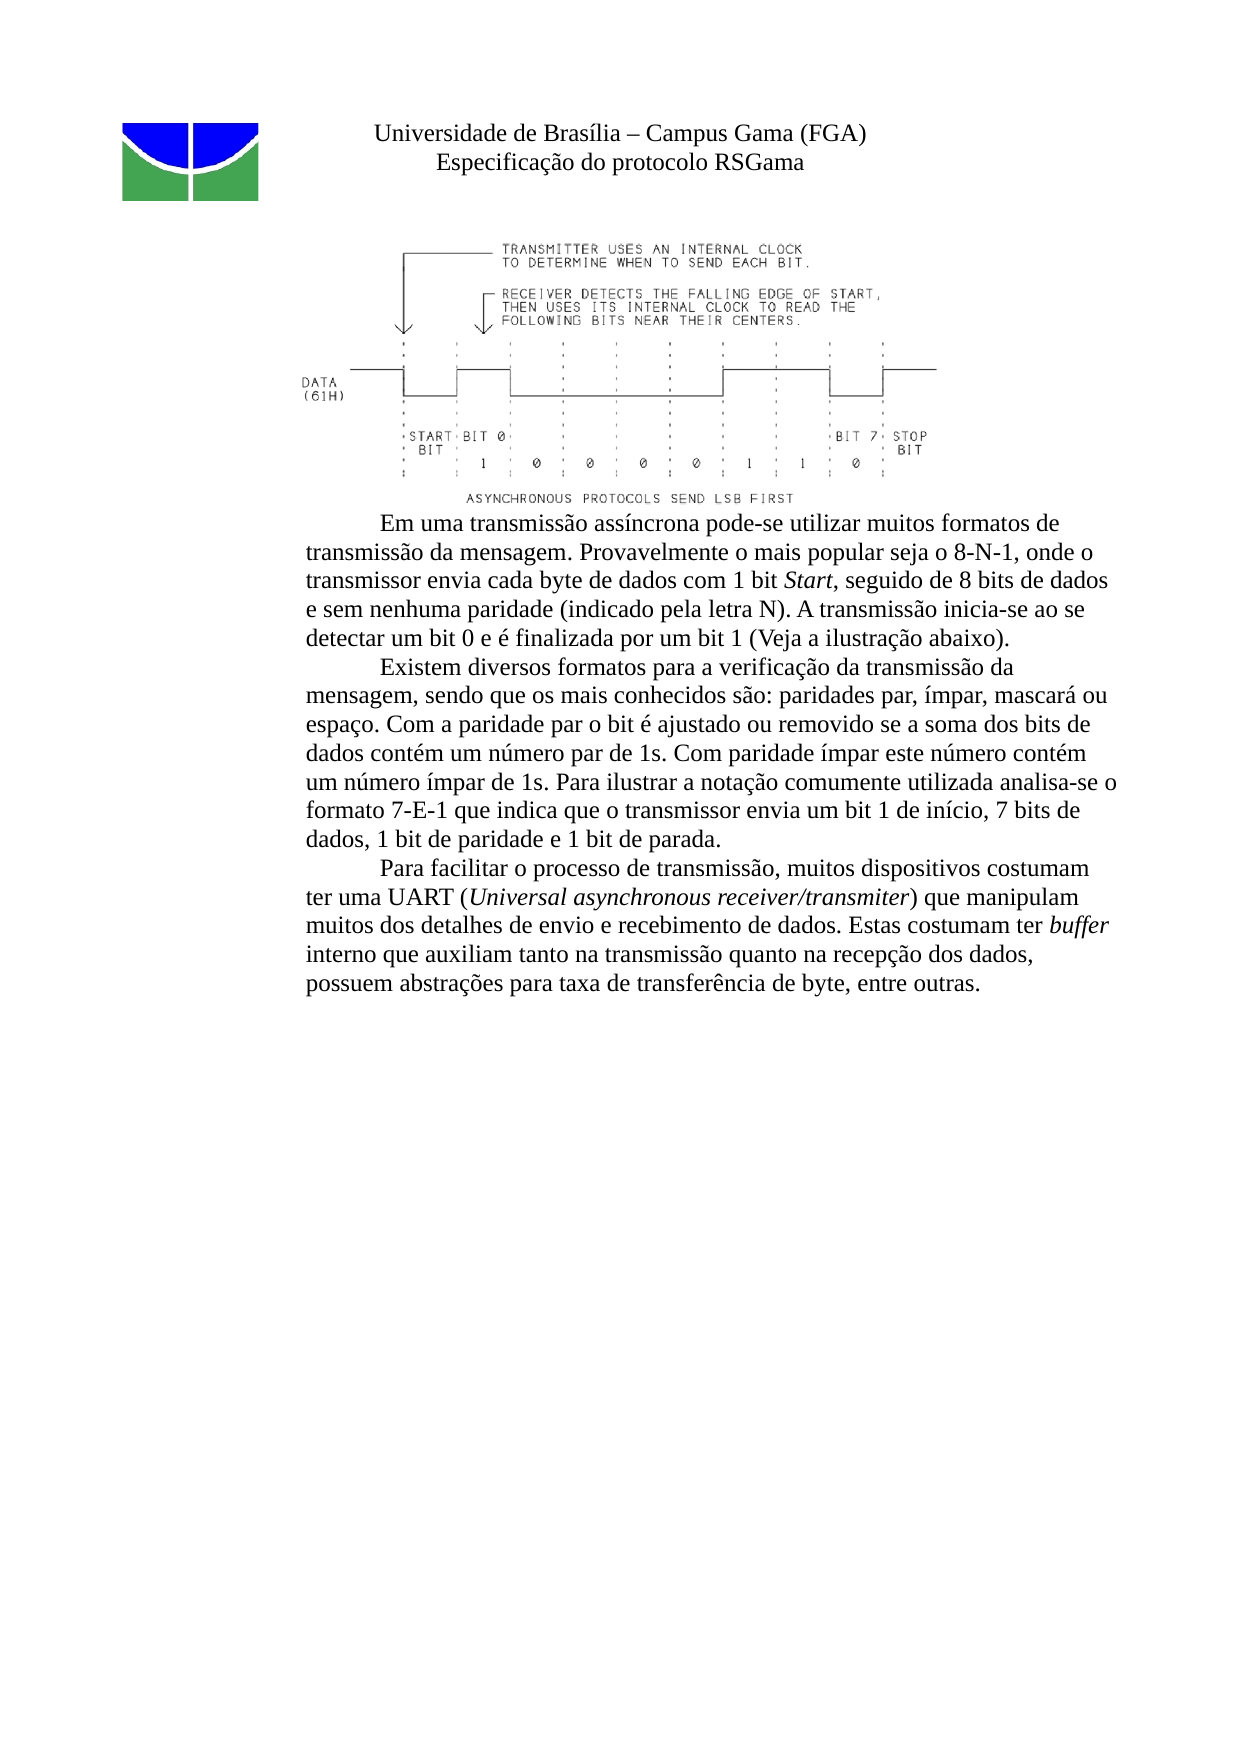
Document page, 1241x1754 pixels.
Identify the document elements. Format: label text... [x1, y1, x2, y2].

picture [122, 123, 259, 201]
list Em uma transmissão assíncrona pode-se utilizar muitos formatos de transmissão da mensagem. Provavelmente o mais popular seja o 8-N-1, onde o transmissor envia cada byte de dados com 1 bit Start, seguido de 8 bits de dados e sem nenhuma paridade (indicado pela letra N). A transmissão inicia-se ao se detectar um bit 0 e é finalizada por um bit 1 (Veja a ilustração abaixo). [268, 234, 1122, 652]
list Existem diversos formatos para a verificação da transmissão da mensagem, sendo que os mais conhecidos são: paridades par, ímpar, mascará ou espaço. Com a paridade par o bit é ajustado ou removido se a soma dos bits de dados contém um número par de 1s. Com paridade ímpar este número contém um número ímpar de 1s. Para ilustrar a notação comumente utilizada analisa-se o formato 7-E-1 que indica que o transmissor envia um bit 1 de início, 7 bits de dados, 1 bit de paridade e 1 bit de parada. [268, 652, 1122, 853]
picture [298, 233, 942, 509]
list Para facilitar o processo de transmissão, muitos dispositivos costumam ter uma UART (Universal asynchronous receiver/transmiter) que manipulam muitos dos detalhes de envio e recebimento de dados. Estas costumam ter buffer interno que auxiliam tanto na transmissão quanto na recepção dos dados, possuem abstrações para taxa de transferência de byte, entre outras. [268, 853, 1122, 997]
